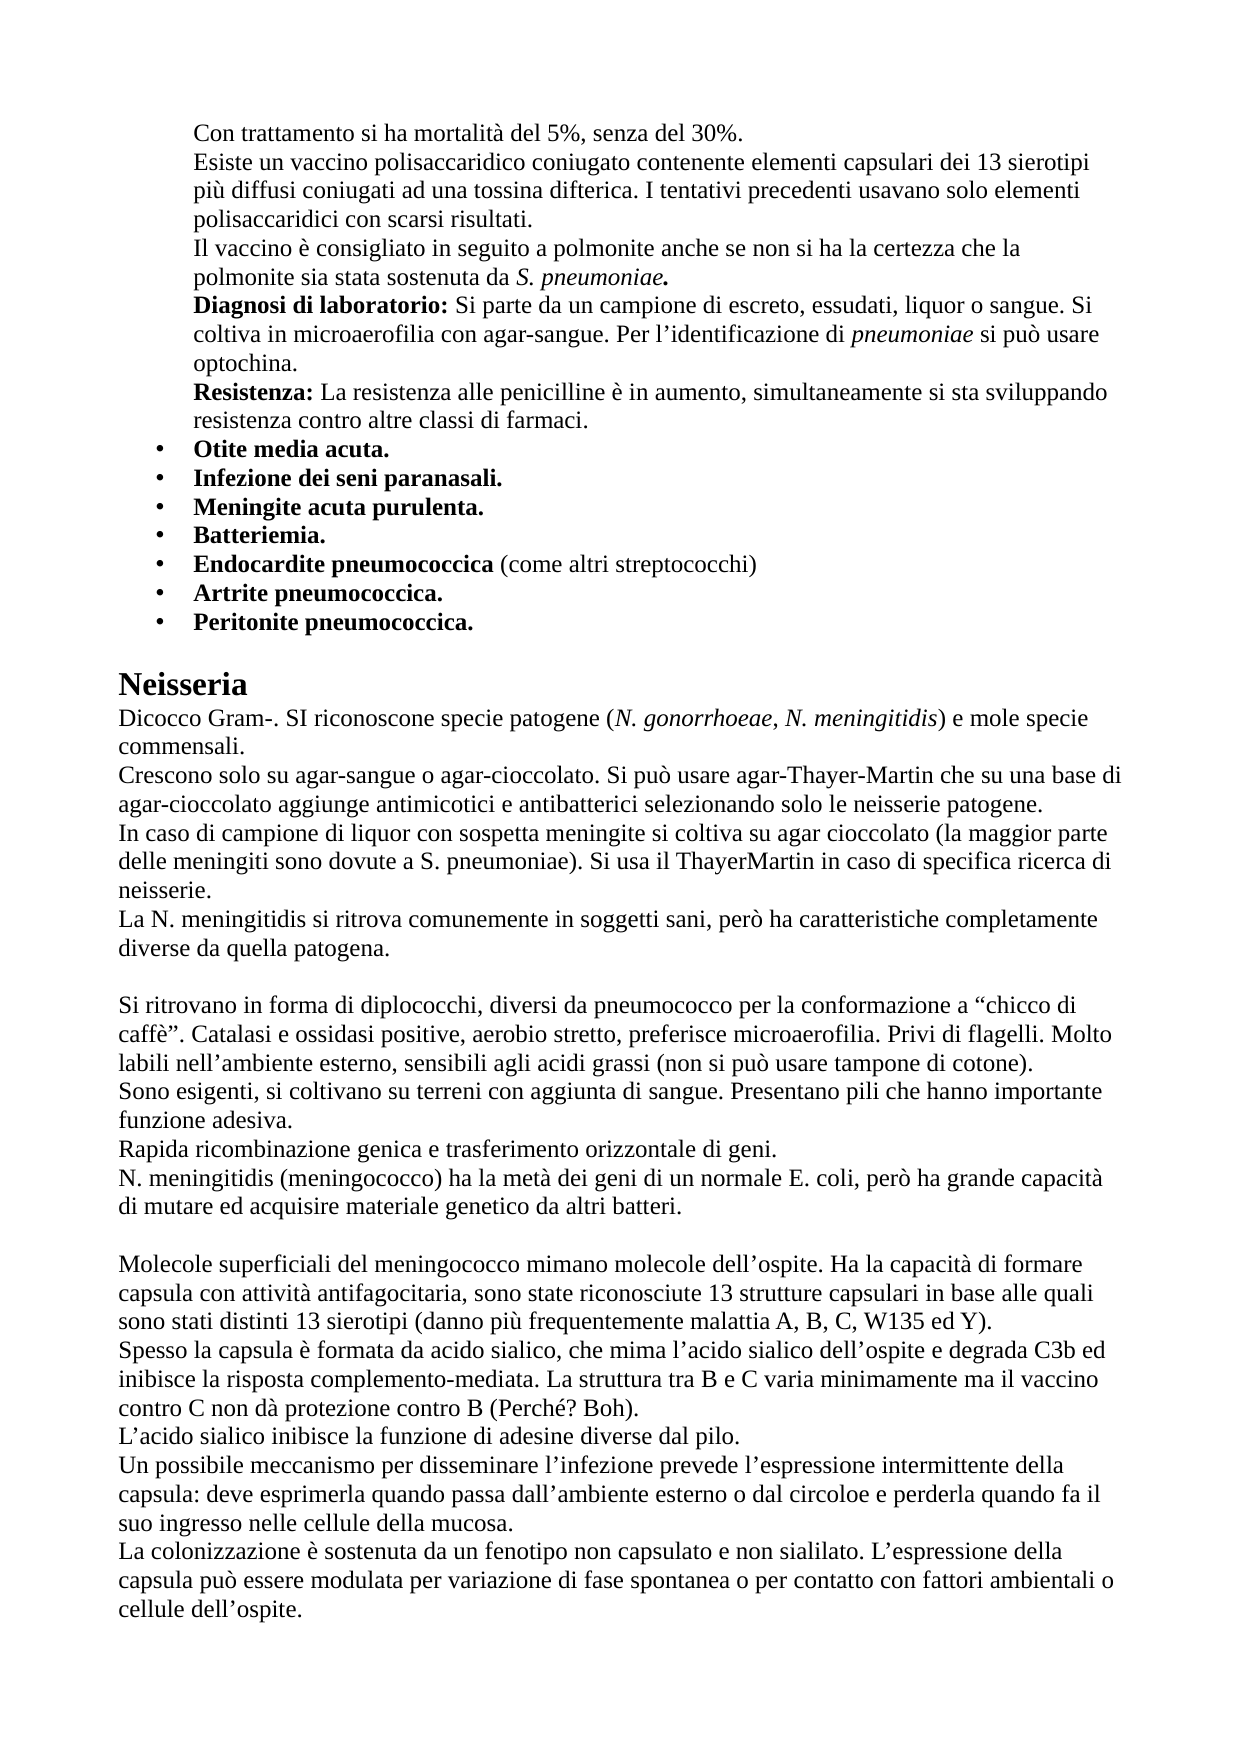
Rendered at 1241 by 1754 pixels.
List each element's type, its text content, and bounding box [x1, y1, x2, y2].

text Crescono solo su agar-sangue o agar-cioccolato. Si può usare agar-Thayer-Martin che su una base di agar-cioccolato aggiunge antimicotici e antibatterici selezionando solo le neisserie patogene. [118, 760, 1122, 818]
text L’acido sialico inibisce la funzione di adesine diverse dal pilo. [118, 1421, 1122, 1450]
text Molecole superficiali del meningococco mimano molecole dell’ospite. Ha la capacità di formare capsula con attività antifagocitaria, sono state riconosciute 13 strutture capsulari in base alle quali sono stati distinti 13 sierotipi (danno più frequentemente malattia A, B, C, W135 ed Y). [118, 1249, 1122, 1335]
text Rapida ricombinazione genica e trasferimento orizzontale di geni. [118, 1134, 1122, 1163]
list Con trattamento si ha mortalità del 5%, senza del 30%. Esiste un vaccino polisaccaridico coniugato contenente elementi capsulari dei 13 sierotipi più diffusi coniugati ad una tossina difterica. I tentativi precedenti usavano solo elementi polisaccaridici con scarsi risultati. Il vaccino è consigliato in seguito a polmonite anche se non si ha la certezza che la polmonite sia stata sostenuta da S. pneumoniae. Diagnosi di laboratorio: Si parte da un campione di escreto, essudati, liquor o sangue. Si coltiva in microaerofilia con agar-sangue. Per l’identificazione di pneumoniae si può usare optochina. Resistenza: La resistenza alle penicilline è in aumento, simultaneamente si sta sviluppando resistenza contro altre classi di farmaci. [156, 118, 1122, 434]
list Artrite pneumococcica. [156, 578, 1122, 607]
list Peritonite pneumococcica. [156, 607, 1122, 636]
list Batteriemia. [156, 521, 1122, 549]
text La N. meningitidis si ritrova comunemente in soggetti sani, però ha caratteristiche completamente diverse da quella patogena. [118, 904, 1122, 961]
list Otite media acuta. [156, 434, 1122, 463]
list Endocardite pneumococcica (come altri streptococchi) [156, 549, 1122, 578]
text Neisseria [118, 664, 1122, 703]
text In caso di campione di liquor con sospetta meningite si coltiva su agar cioccolato (la maggior parte delle meningiti sono dovute a S. pneumoniae). Si usa il ThayerMartin in caso di specifica ricerca di neisserie. [118, 818, 1122, 904]
text Si ritrovano in forma di diplococchi, diversi da pneumococco per la conformazione a “chicco di caffè”. Catalasi e ossidasi positive, aerobio stretto, preferisce microaerofilia. Privi di flagelli. Molto labili nell’ambiente esterno, sensibili agli acidi grassi (non si può usare tampone di cotone). [118, 990, 1122, 1076]
text Un possibile meccanismo per disseminare l’infezione prevede l’espressione intermittente della capsula: deve esprimerla quando passa dall’ambiente esterno o dal circoloe e perderla quando fa il suo ingresso nelle cellule della mucosa. [118, 1450, 1122, 1536]
text Sono esigenti, si coltivano su terreni con aggiunta di sangue. Presentano pili che hanno importante funzione adesiva. [118, 1076, 1122, 1134]
list Infezione dei seni paranasali. [156, 463, 1122, 492]
text N. meningitidis (meningococco) ha la metà dei geni di un normale E. coli, però ha grande capacità di mutare ed acquisire materiale genetico da altri batteri. [118, 1163, 1122, 1220]
text Spesso la capsula è formata da acido sialico, che mima l’acido sialico dell’ospite e degrada C3b ed inibisce la risposta complemento-mediata. La struttura tra B e C varia minimamente ma il vaccino contro C non dà protezione contro B (Perché? Boh). [118, 1335, 1122, 1421]
text La colonizzazione è sostenuta da un fenotipo non capsulato e non sialilato. L’espressione della capsula può essere modulata per variazione di fase spontanea o per contatto con fattori ambientali o cellule dell’ospite. [118, 1536, 1122, 1623]
list Meningite acuta purulenta. [156, 492, 1122, 521]
text Dicocco Gram-. SI riconoscone specie patogene (N. gonorrhoeae, N. meningitidis) e mole specie commensali. [118, 703, 1122, 760]
